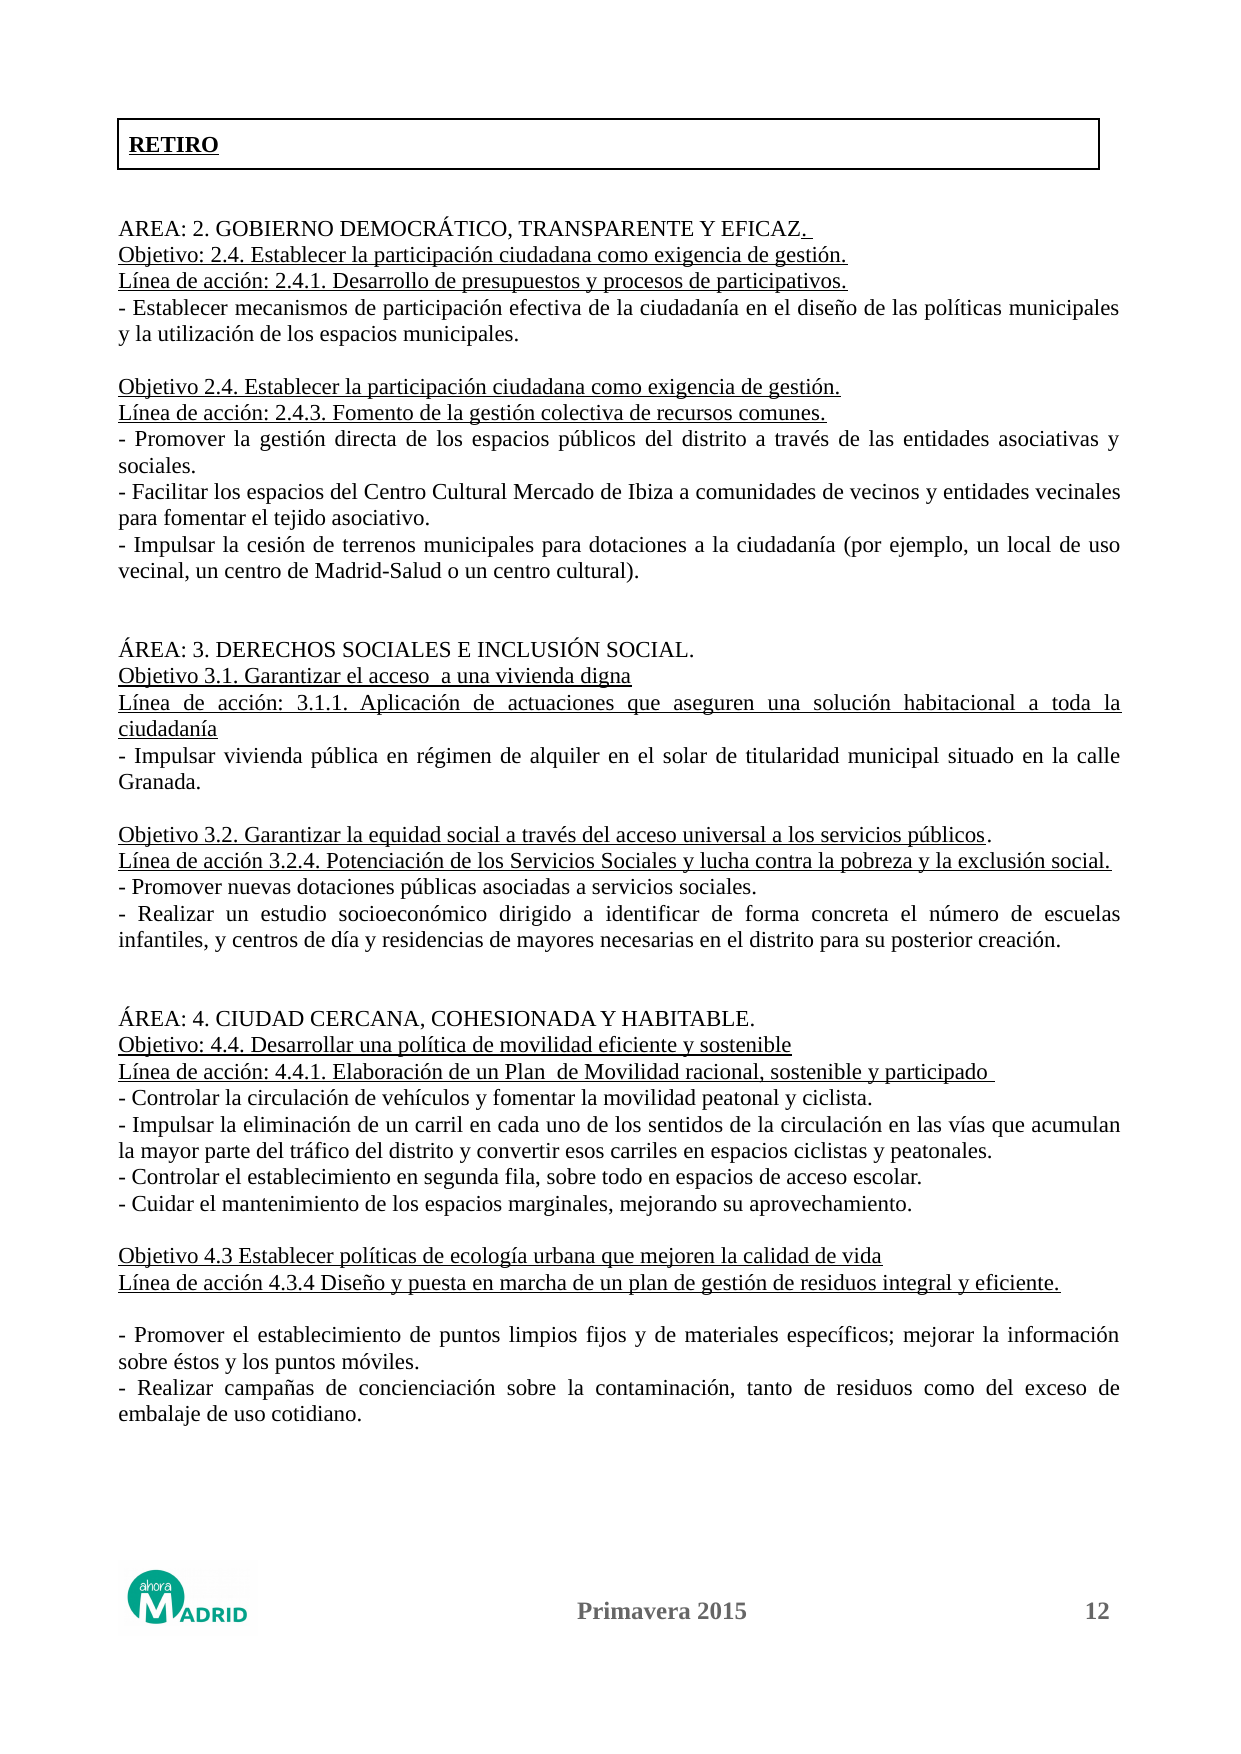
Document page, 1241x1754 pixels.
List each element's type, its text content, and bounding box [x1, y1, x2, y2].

text - Cuidar el mantenimiento de los espacios marginales, mejorando su aprovechamiento. [913, 1190, 1122, 1216]
text ÁREA: 3. DERECHOS SOCIALES E INCLUSIÓN SOCIAL. [118, 610, 1122, 663]
text - Realizar campañas de concienciación sobre la contaminación, tanto de residuos como del exceso de embalaje de uso cotidiano. [368, 1401, 1122, 1427]
text Objetivo 2.4. Establecer la participación ciudadana como exigencia de gestión. [841, 373, 1122, 399]
text ÁREA: 4. CIUDAD CERCANA, COHESIONADA Y HABITABLE. [761, 1005, 1122, 1032]
picture [118, 1560, 259, 1636]
text Objetivo 4.3 Establecer políticas de ecología urbana que mejoren la calidad de vida [118, 1242, 1122, 1269]
text Línea de acción: 3.1.1. Aplicación de actuaciones que aseguren una solución habitacional a toda la ciudadanía [217, 715, 1122, 742]
text AREA: 2. GOBIERNO DEMOCRÁTICO, TRANSPARENTE Y EFICAZ. [118, 214, 1122, 241]
text - Controlar el establecimiento en segunda fila, sobre todo en espacios de acceso escolar. [923, 1163, 1122, 1190]
text - Promover el establecimiento de puntos limpios fijos y de materiales específicos; mejorar la información sobre éstos y los puntos móviles. [118, 1295, 1122, 1321]
text - Facilitar los espacios del Centro Cultural Mercado de Ibiza a comunidades de vecinos y entidades vecinales para fomentar el tejido asociativo. [118, 504, 1122, 531]
text Objetivo 3.1. Garantizar el acceso a una vivienda digna [632, 663, 1122, 689]
text Línea de acción: 2.4.1. Desarrollo de presupuestos y procesos de participativos. [848, 267, 1122, 294]
text Línea de acción: 4.4.1. Elaboración de un Plan de Movilidad racional, sostenible y participado [994, 1058, 1122, 1084]
text Objetivo: 2.4. Establecer la participación ciudadana como exigencia de gestión. [847, 241, 1122, 267]
text - Impulsar vivienda pública en régimen de alquiler en el solar de titularidad municipal situado en la calle Granada. [207, 768, 1122, 794]
text - Impulsar la cesión de terrenos municipales para dotaciones a la ciudadanía (por ejemplo, un local de uso vecinal, un centro de Madrid-Salud o un centro cultural). [640, 557, 1122, 583]
text - Controlar la circulación de vehículos y fomentar la movilidad peatonal y ciclista. [874, 1084, 1122, 1111]
text - Promover la gestión directa de los espacios públicos del distrito a través de las entidades asociativas y sociales. [196, 452, 1122, 478]
text Objetivo 3.2. Garantizar la equidad social a través del acceso universal a los servicios públicos. [998, 821, 1122, 847]
text Línea de acción: 2.4.3. Fomento de la gestión colectiva de recursos comunes. [827, 399, 1122, 425]
text Objetivo: 4.4. Desarrollar una política de movilidad eficiente y sostenible [792, 1032, 1122, 1058]
text - Establecer mecanismos de participación efectiva de la ciudadanía en el diseño de las políticas municipales y la utilización de los espacios municipales. [526, 320, 1122, 346]
text - Promover nuevas dotaciones públicas asociadas a servicios sociales. [118, 873, 1122, 900]
text - Promover el establecimiento de puntos limpios fijos y de materiales específicos; mejorar la información sobre éstos y los puntos móviles. [420, 1348, 1122, 1374]
table_header RETIRO [119, 120, 1098, 167]
